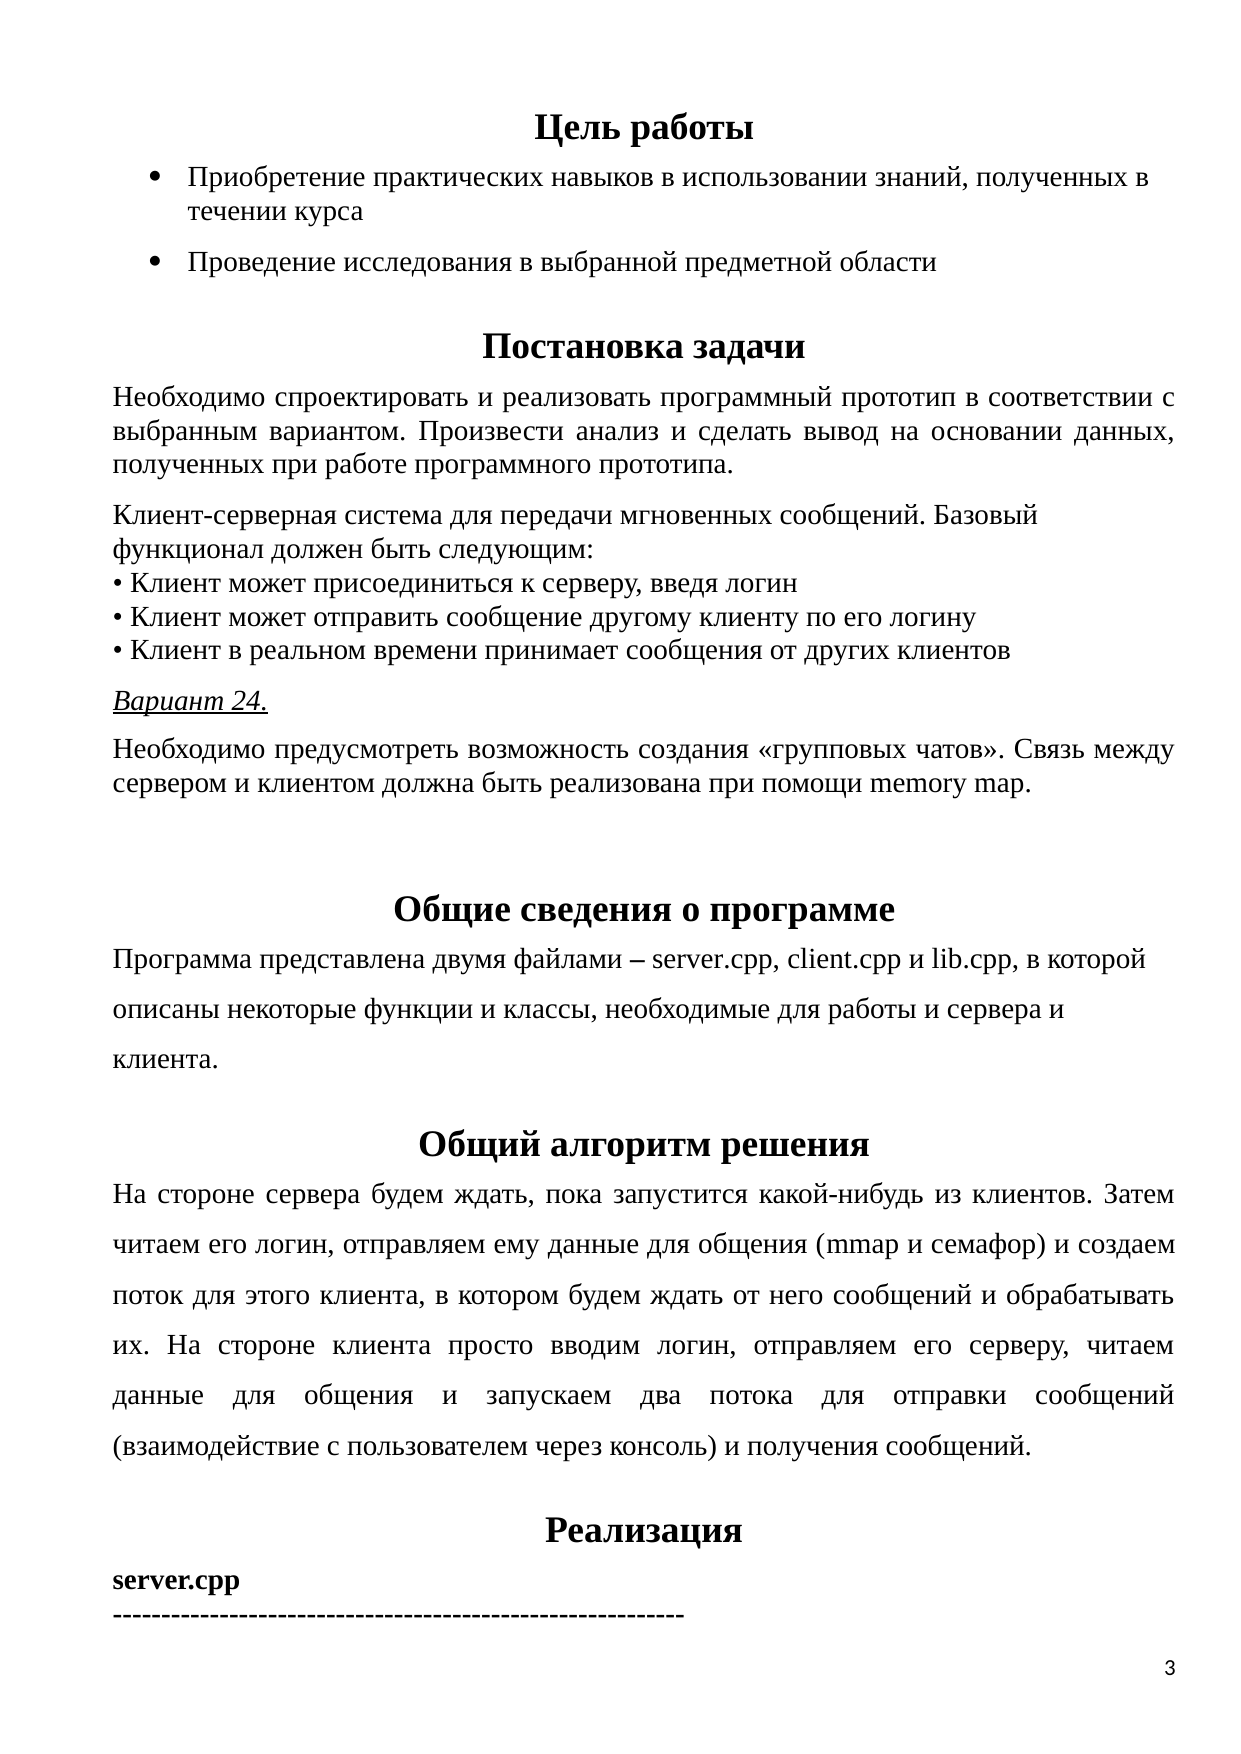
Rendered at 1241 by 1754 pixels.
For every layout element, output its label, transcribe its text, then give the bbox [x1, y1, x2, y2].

subtitle Общий алгоритм решения [112, 1121, 1176, 1164]
subtitle Реализация [112, 1508, 1176, 1551]
list Проведение исследования в выбранной предметной области [150, 244, 1176, 277]
text ----------------------------------------------------------- [112, 1596, 1176, 1630]
text Клиент-серверная система для передачи мгновенных сообщений. Базовый функционал должен быть следующим: • Клиент может присоединиться к серверу, введя логин • Клиент может отправить сообщение другому клиенту по его логину • Клиент в реальном времени принимает сообщения от других клиентов [112, 497, 1176, 666]
list Приобретение практических навыков в использовании знаний, полученных в течении курса [150, 159, 1176, 227]
text Программа представлена двумя файлами – server.cpp, client.cpp и lib.cpp, в которой описаны некоторые функции и классы, необходимые для работы и сервера и клиента. [112, 941, 1176, 1075]
subtitle Цель работы [112, 104, 1176, 148]
subtitle Постановка задачи [112, 324, 1176, 367]
subtitle Общие сведения о программе [112, 886, 1176, 929]
text На стороне сервера будем ждать, пока запустится какой-нибудь из клиентов. Затем читаем его логин, отправляем ему данные для общения (mmap и семафор) и создаем поток для этого клиента, в котором будем ждать от него сообщений и обрабатывать их. На стороне клиента просто вводим логин, отправляем его серверу, читаем данные для общения и запускаем два потока для отправки сообщений (взаимодействие с пользователем через консоль) и получения сообщений. [112, 1176, 1176, 1461]
text Вариант 24. [112, 683, 1176, 717]
text Необходимо предусмотреть возможность создания «групповых чатов». Связь между сервером и клиентом должна быть реализована при помощи memory map. [112, 731, 1176, 799]
text Необходимо спроектировать и реализовать программный прототип в соответствии с выбранным вариантом. Произвести анализ и сделать вывод на основании данных, полученных при работе программного прототипа. [112, 379, 1176, 480]
text server.cpp [112, 1562, 1176, 1596]
